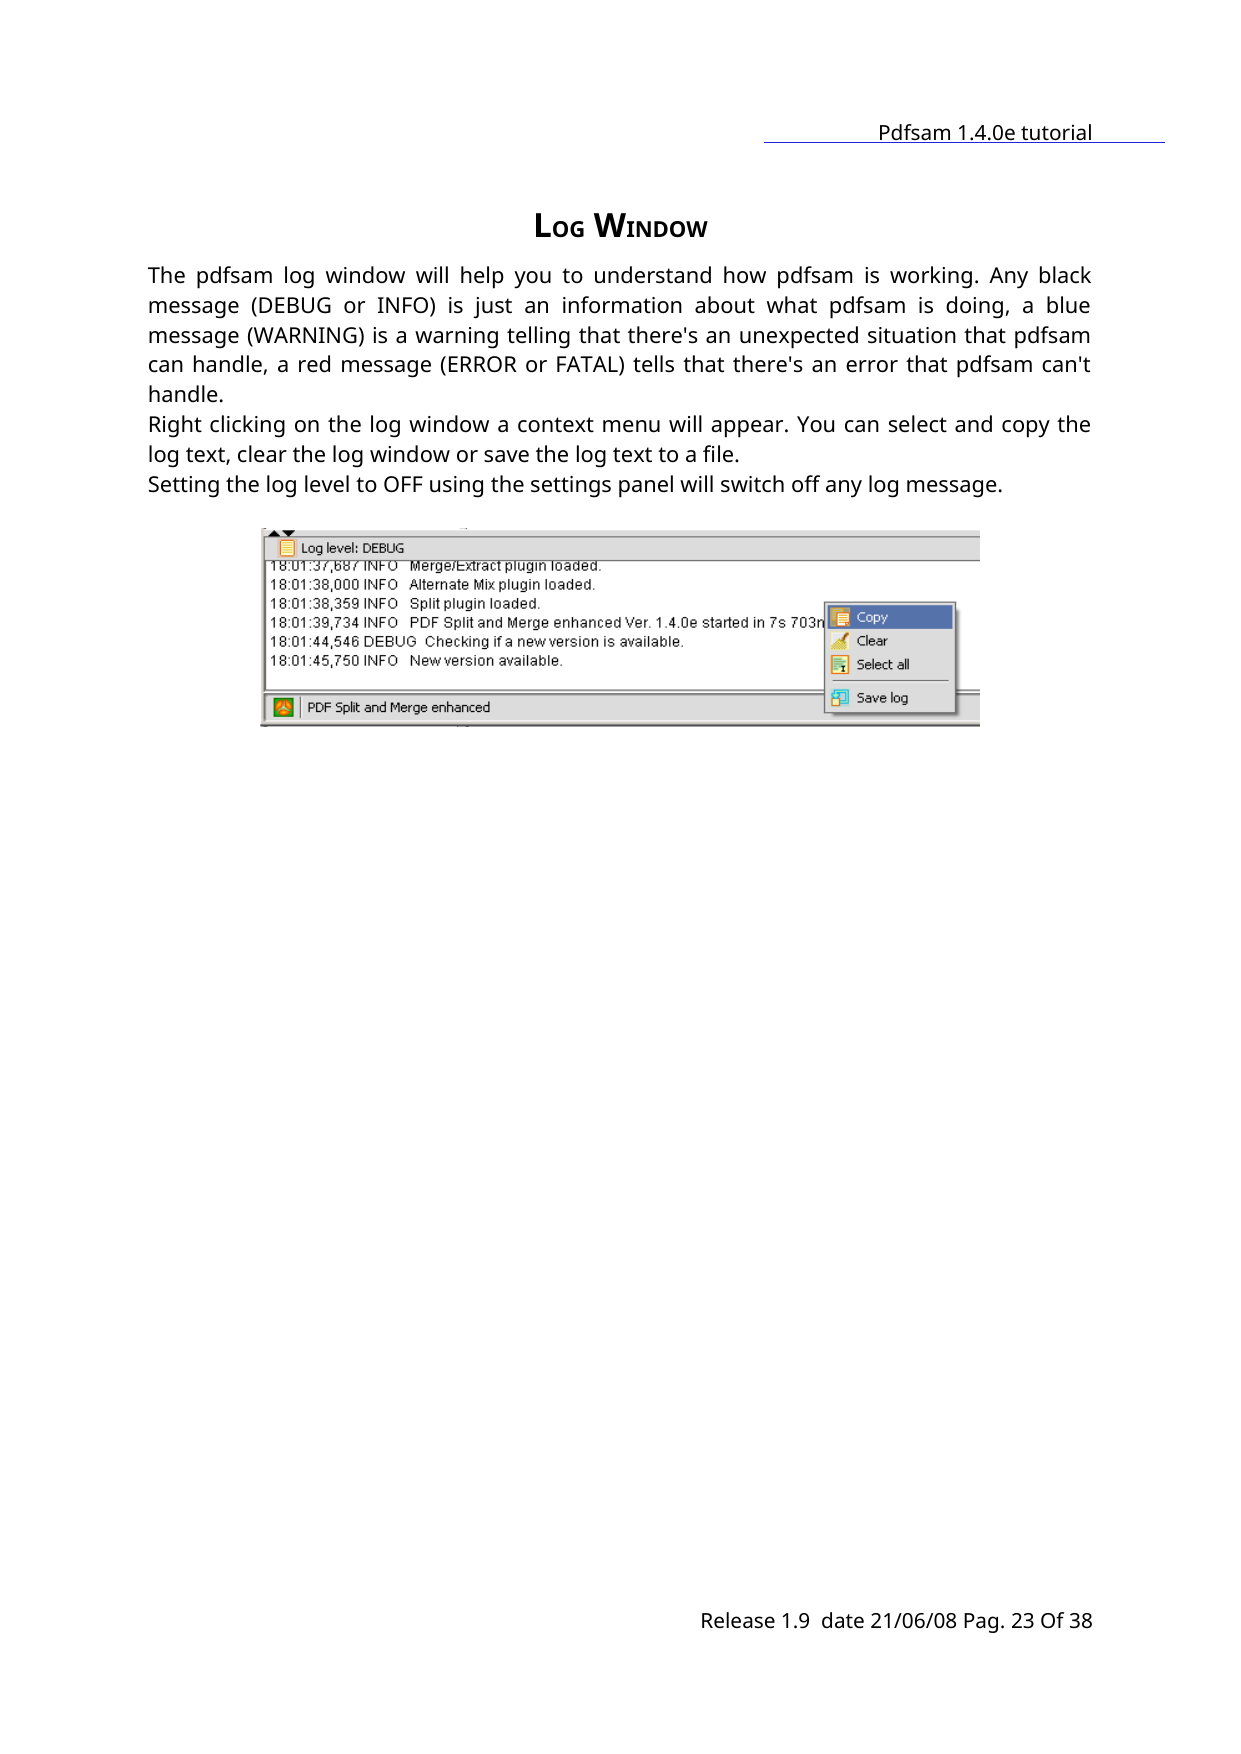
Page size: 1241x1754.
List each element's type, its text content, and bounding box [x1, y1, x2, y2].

text Log Window [148, 202, 1093, 247]
text Right clicking on the log window a context menu will appear. You can select and copy the log text, clear the log window or save the log text to a file. [148, 409, 1093, 468]
text Setting the log level to OFF using the settings panel will switch off any log message. [148, 468, 1093, 498]
text The pdfsam log window will help you to understand how pdfsam is working. Any black message (DEBUG or INFO) is just an information about what pdfsam is doing, a blue message (WARNING) is a warning telling that there's an unexpected situation that pdfsam can handle, a red message (ERROR or FATAL) tells that there's an error that pdfsam can't handle. [148, 260, 1093, 409]
